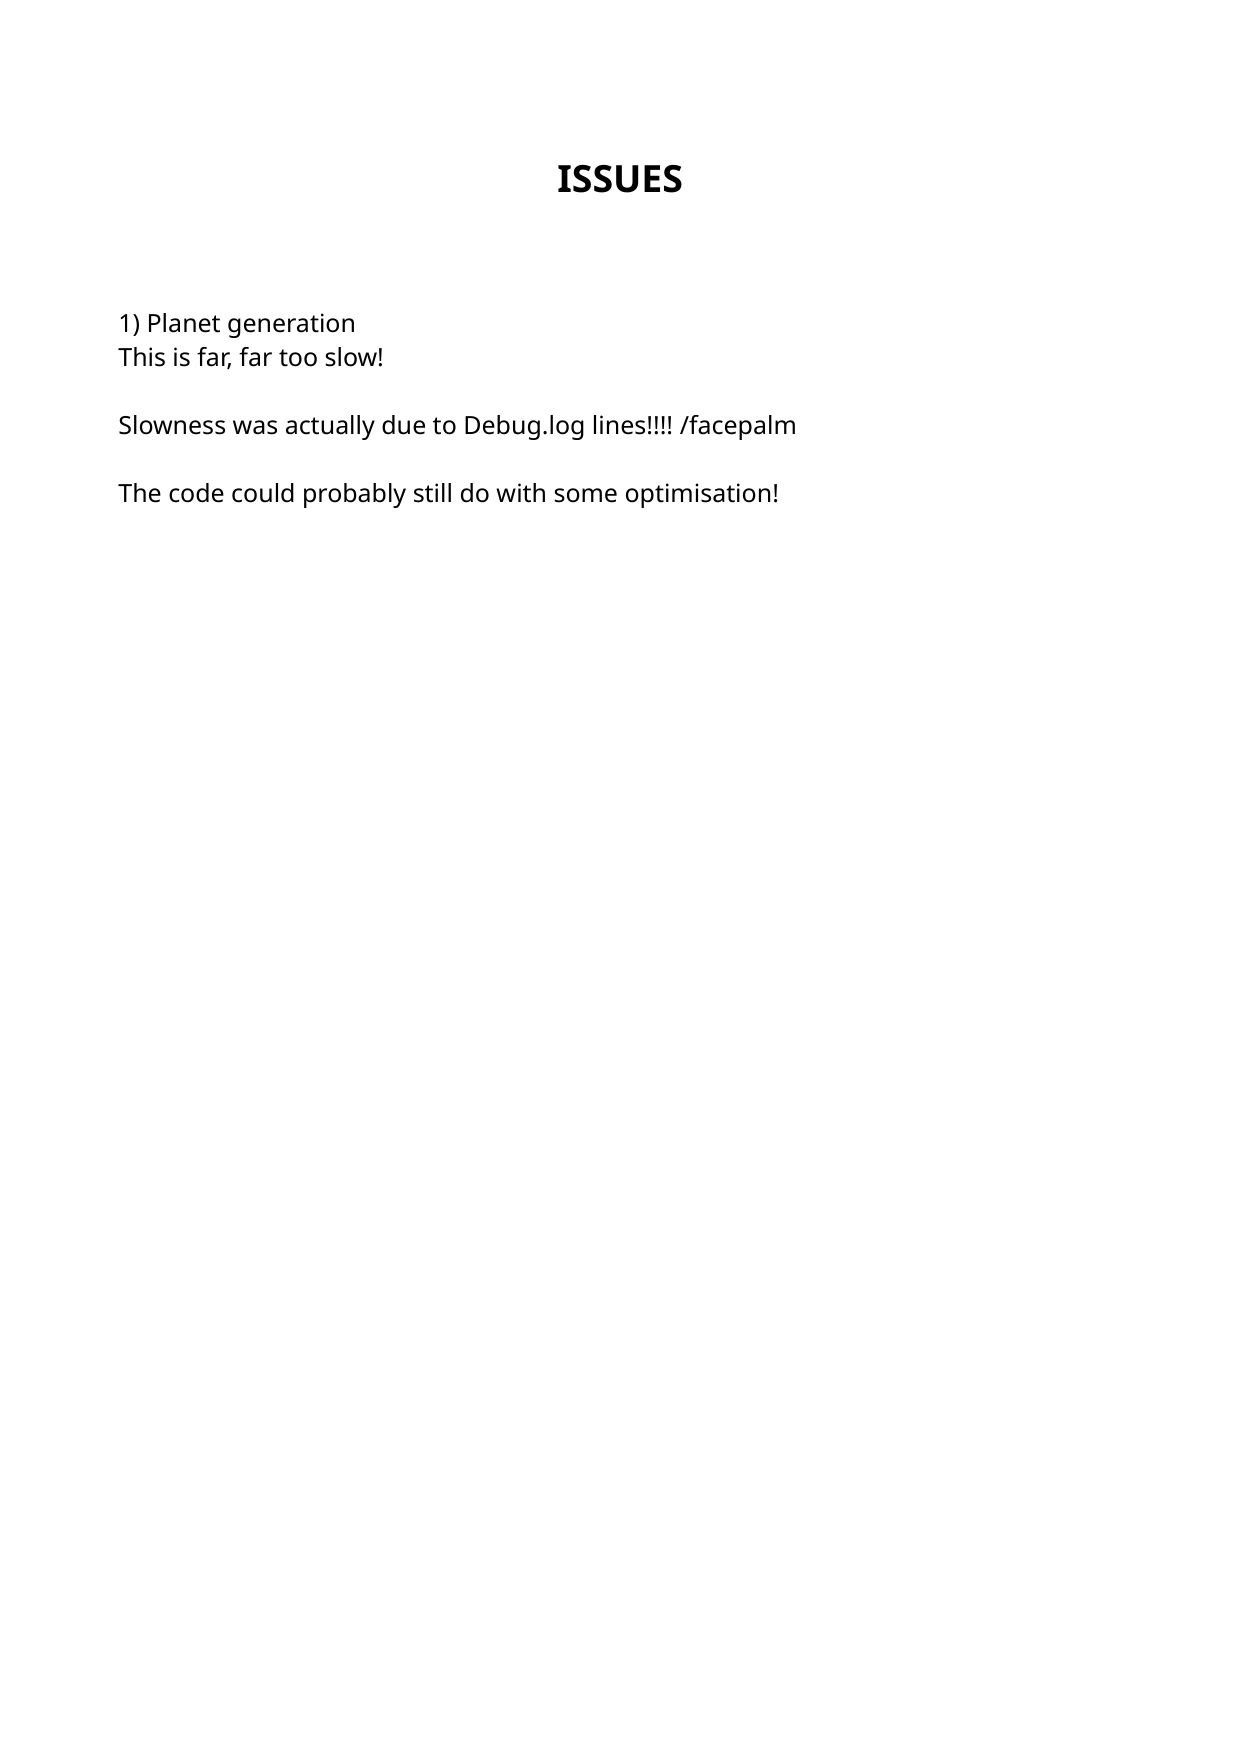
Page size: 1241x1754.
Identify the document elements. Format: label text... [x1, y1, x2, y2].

text Slowness was actually due to Debug.log lines!!!! /facepalm [118, 408, 1122, 442]
text This is far, far too slow! [118, 339, 1122, 373]
text ISSUES [118, 152, 1122, 203]
text 1) Planet generation [118, 305, 1122, 339]
text The code could probably still do with some optimisation! [118, 476, 1122, 510]
